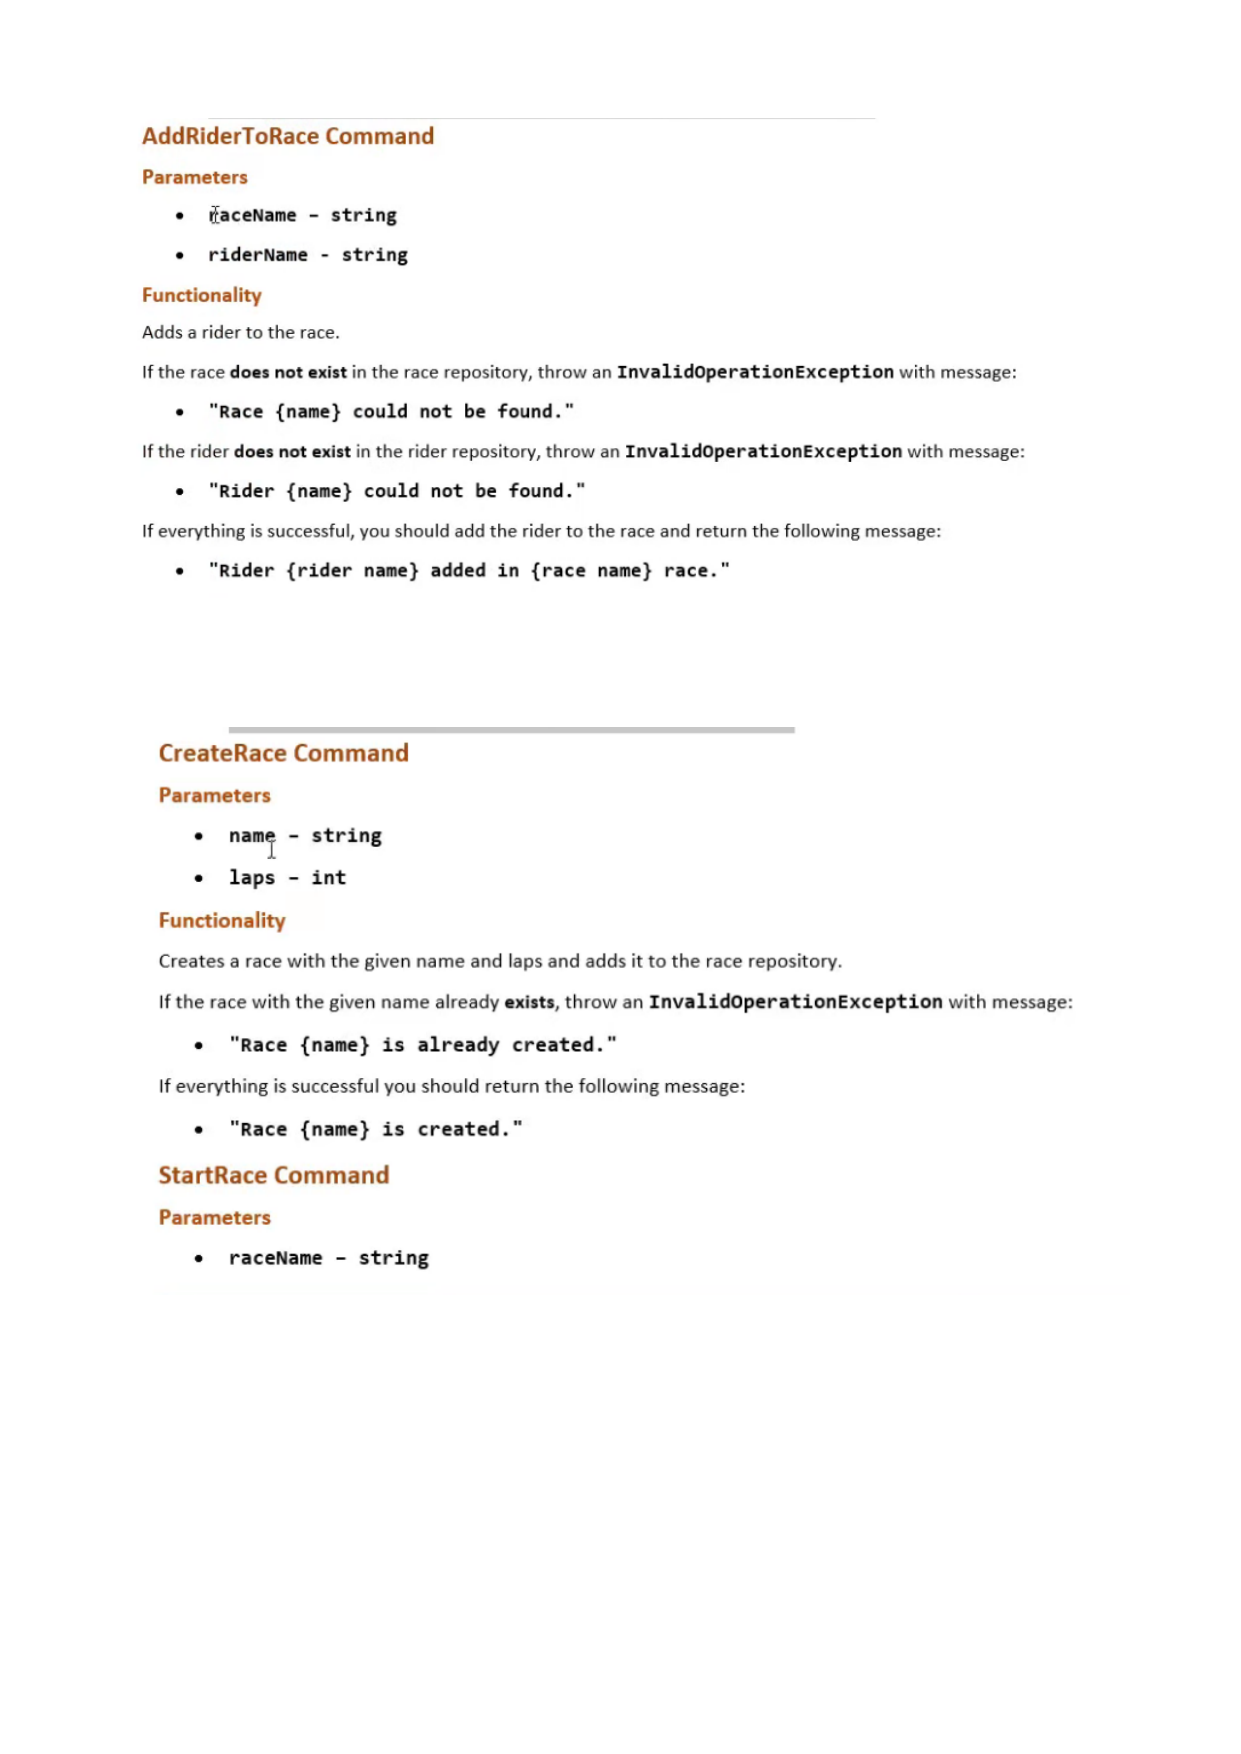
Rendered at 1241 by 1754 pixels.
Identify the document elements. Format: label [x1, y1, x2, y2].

picture [126, 727, 1130, 1295]
picture [118, 118, 1123, 598]
